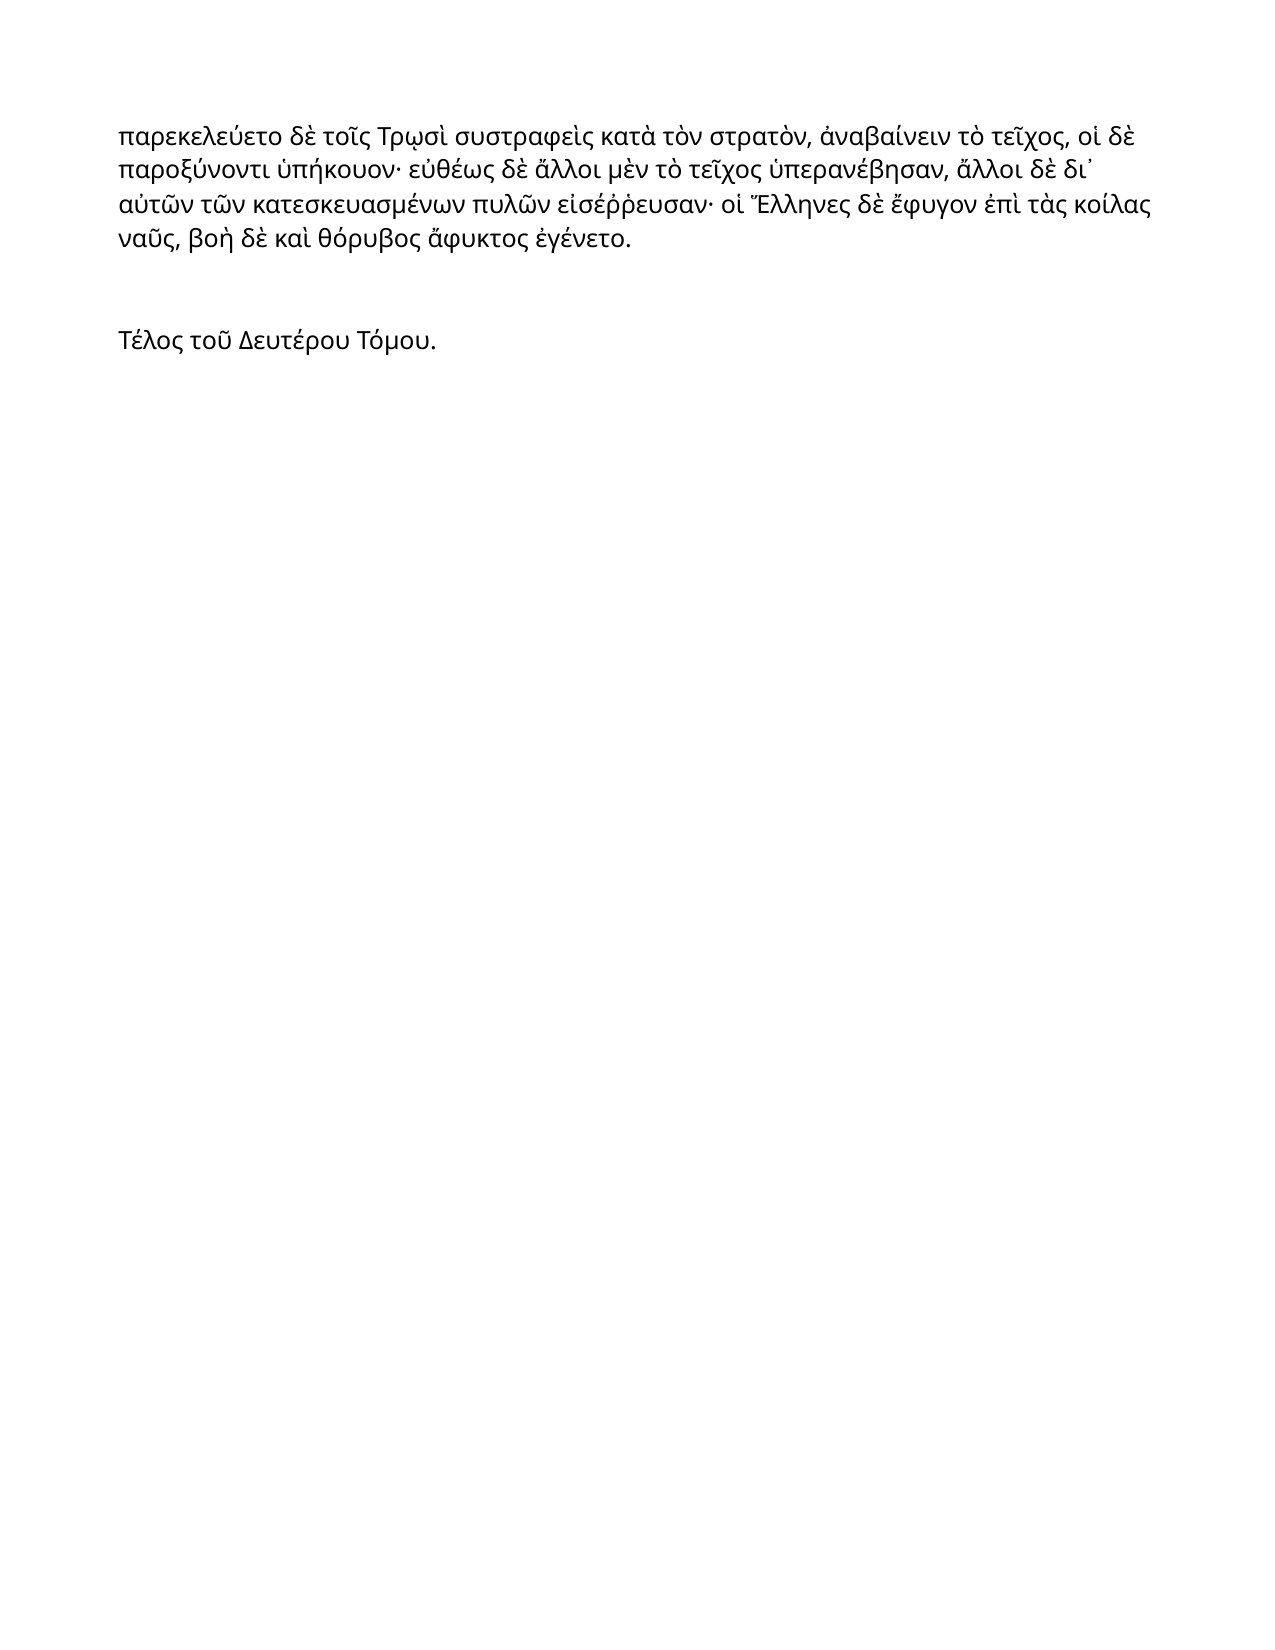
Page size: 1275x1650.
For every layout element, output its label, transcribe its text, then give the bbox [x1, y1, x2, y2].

text παρεκελεύετο δὲ τοῖς Τρῳσὶ συστραφεὶς κατὰ τὸν στρατὸν, ἀναβαίνειν τὸ τεῖχος, οἱ δὲ παροξύνοντι ὑπήκουον· εὐθέως δὲ ἄλλοι μὲν τὸ τεῖχος ὑπερανέβησαν, ἄλλοι δὲ δι᾽ αὐτῶν τῶν κατεσκευασμένων πυλῶν εἰσέῤῥευσαν· οἱ Ἕλληνες δὲ ἔφυγον ἐπὶ τὰς κοίλας ναῦς, βοὴ δὲ καὶ θόρυβος ἄφυκτος ἐγένετο. [118, 118, 1157, 254]
text Τέλος τοῦ Δευτέρου Τόμου. [118, 322, 1157, 357]
